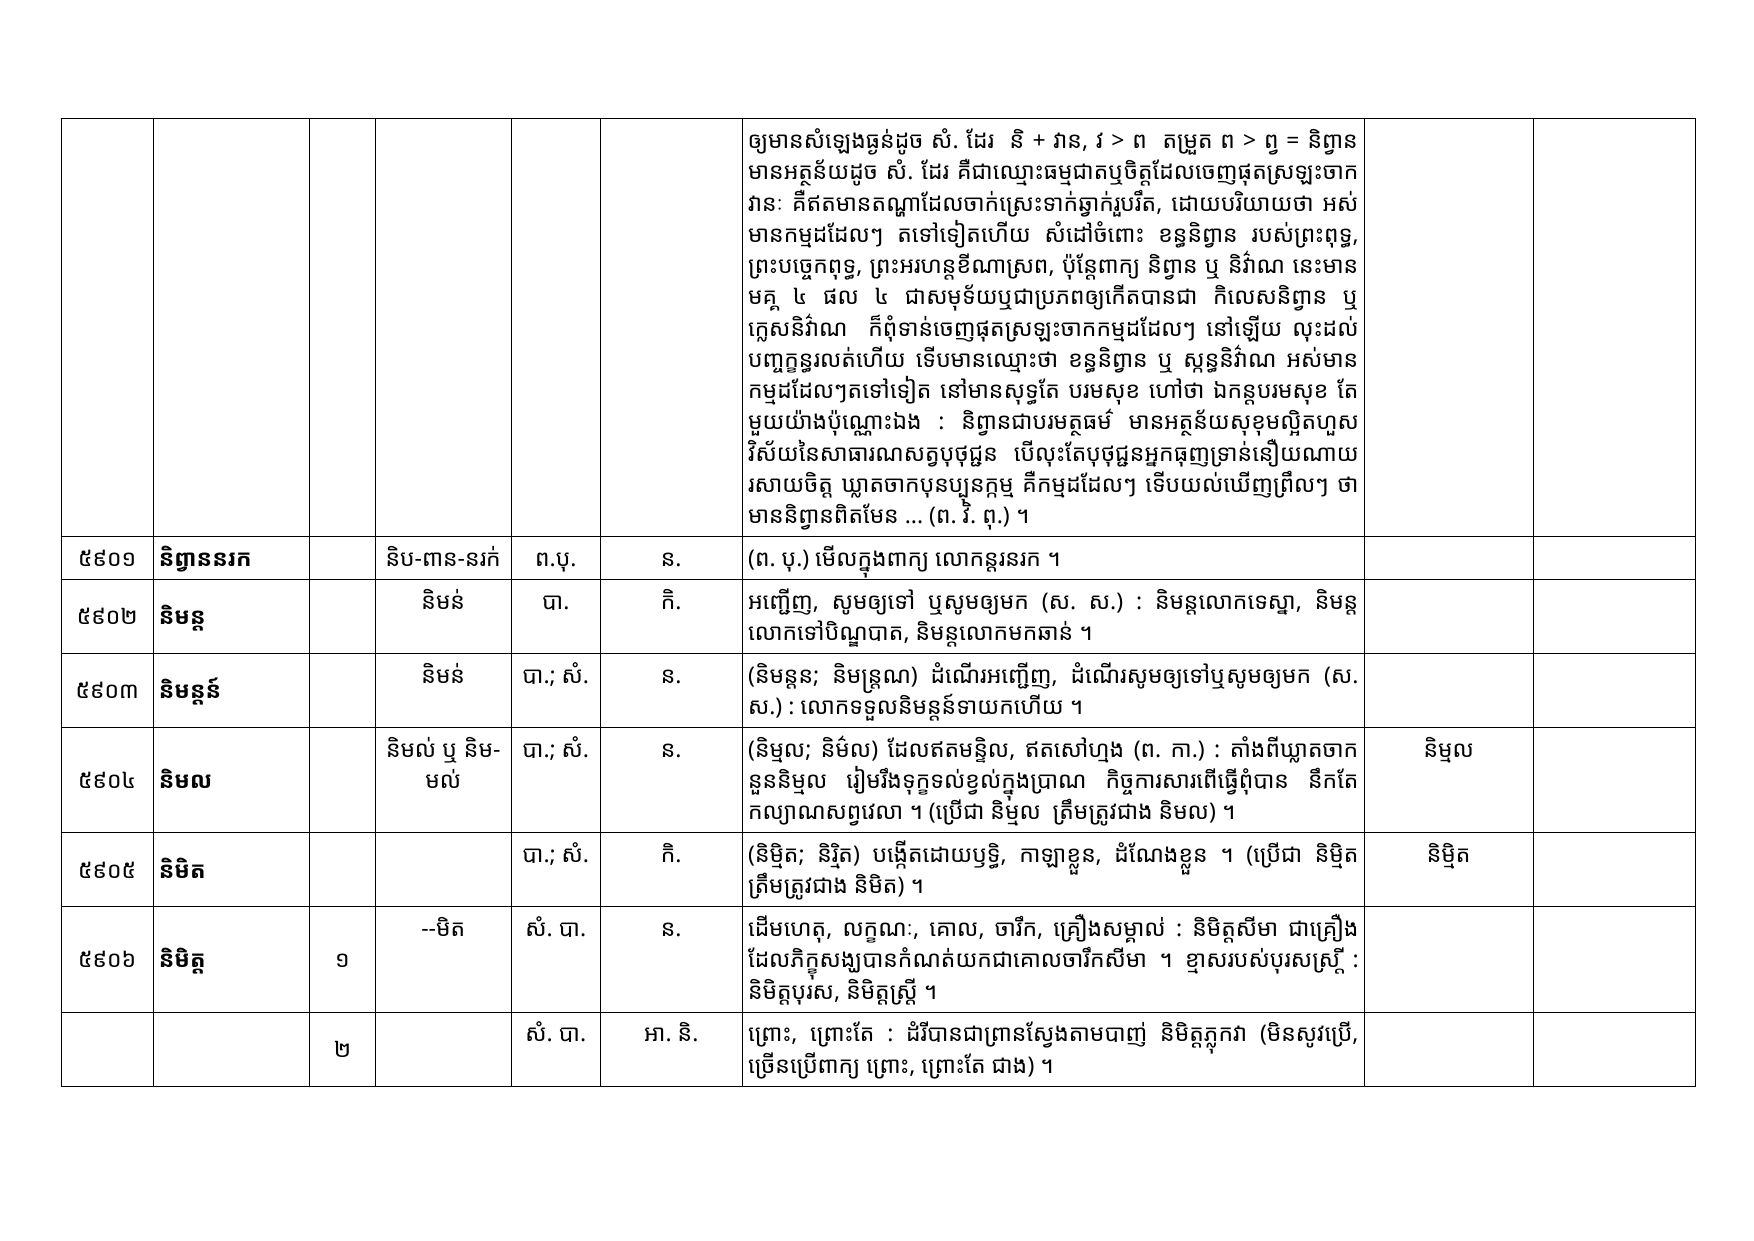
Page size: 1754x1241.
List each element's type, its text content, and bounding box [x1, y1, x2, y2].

table_cell អា. និ. [601, 1013, 742, 1086]
table_cell និមិត្ត [154, 907, 309, 1012]
table_cell [1365, 537, 1533, 579]
table_cell [1534, 907, 1695, 1012]
table_cell (និម្មល; និម៌ល) ដែល​ឥត​មន្ទិល, ឥត​សៅហ្មង (ព. កា.) : តាំង​ពី​ឃ្លាត​ចាក​នួន​និម្មល រៀម​រឹង​ទុក្ខ​ទល់​ខ្វល់​ក្នុង​ប្រាណ កិច្ចការ​សារពើ​ធ្វើ​ពុំ​បាន នឹក​តែ​កល្យាណ​សព្វ​វេលា ។ (ប្រើ​ជា និម្មល ត្រឹម​ត្រូវ​ជាង និមល) ។ [743, 728, 1364, 832]
table_cell [1534, 119, 1695, 536]
table_cell [310, 119, 375, 536]
table_cell ៥៩០១ [62, 537, 153, 579]
table_cell [376, 119, 511, 536]
table_cell [376, 833, 511, 906]
table_cell [601, 119, 742, 536]
table_cell ព្រោះ, ព្រោះ​តែ : ដំរី​បាន​ជា​ព្រាន​ស្វែង​តាម​បាញ់ និមិត្ត​ភ្លុក​វា (មិន​សូវ​ប្រើ, ច្រើន​ប្រើ​ពាក្យ ព្រោះ, ព្រោះ​តែ ជាង) ។ [743, 1013, 1364, 1086]
table_cell បា. [512, 580, 600, 653]
table_cell បា.; សំ. [512, 654, 600, 727]
table_cell បា.; សំ. [512, 833, 600, 906]
table_cell អញ្ជើញ, សូម​ឲ្យ​ទៅ ឬ​សូម​ឲ្យ​មក (ស. ស.) : និមន្ត​លោក​ទេស្នា, និមន្ត​លោក​ទៅ​បិណ្ឌបាត, និមន្ត​លោក​មក​ឆាន់ ។ [743, 580, 1364, 653]
table_cell កិ. [601, 833, 742, 906]
table_cell ន. [601, 654, 742, 727]
table_cell សំ. បា. [512, 1013, 600, 1086]
table_cell [376, 1013, 511, 1086]
table_cell --មិត [376, 907, 511, 1012]
table_cell [1534, 833, 1695, 906]
table_cell និមន់ [376, 580, 511, 653]
table_cell ២ [310, 1013, 375, 1086]
table_cell និមន់ [376, 654, 511, 727]
table_cell [1534, 728, 1695, 832]
table_cell និម្មិត [1365, 833, 1533, 906]
table_cell ១ [310, 907, 375, 1012]
table_cell ៥៩០៦ [62, 907, 153, 1012]
table_cell ៥៩០៤ [62, 728, 153, 832]
table_cell ព.បុ. [512, 537, 600, 579]
table_cell [1534, 580, 1695, 653]
table_cell ៥៩០៣ [62, 654, 153, 727]
table_cell [310, 728, 375, 832]
table_cell កិ. [601, 580, 742, 653]
table_cell [1534, 537, 1695, 579]
table_cell [154, 119, 309, 536]
table_cell និមិត [154, 833, 309, 906]
table_cell (ព. បុ.) មើល​ក្នុង​ពាក្យ លោកន្តរ​នរក ។ [743, 537, 1364, 579]
table_cell [154, 1013, 309, 1086]
table_cell បា.; សំ. [512, 728, 600, 832]
table_cell និម្មល [1365, 728, 1533, 832]
table_cell [512, 119, 600, 536]
table_cell [1365, 654, 1533, 727]
table_cell [1365, 907, 1533, 1012]
table_cell [1534, 654, 1695, 727]
table_cell សំ. បា. [512, 907, 600, 1012]
table_cell ៥៩០៥ [62, 833, 153, 906]
table_cell [1365, 1013, 1533, 1086]
table_cell និប-ពាន-នរក់ [376, 537, 511, 579]
table_cell និមល់ ឬ និម-មល់ [376, 728, 511, 832]
table_cell [1365, 119, 1533, 536]
table_cell និមន្ត [154, 580, 309, 653]
table_cell និមល [154, 728, 309, 832]
table_cell ន. [601, 728, 742, 832]
table_cell [62, 119, 153, 536]
table_cell និព្វាន​នរក [154, 537, 309, 579]
table_cell [310, 537, 375, 579]
table_cell ន. [601, 907, 742, 1012]
table_cell ៥៩០២ [62, 580, 153, 653]
table_cell [310, 654, 375, 727]
table_cell ន. [601, 537, 742, 579]
table_cell [1534, 1013, 1695, 1086]
table_cell ដើម​ហេតុ, លក្ខណៈ, គោល, ចារឹក, គ្រឿង​សម្គាល់ : និមិត្ត​សីមា ជា​គ្រឿង​ដែល​ភិក្ខុ​សង្ឃ​បាន​កំណត់​យក​ជា​គោល​ចារឹក​សីមា ។ ខ្មាស​របស់​បុរស​ស្រ្តី : និមិត្ត​បុរស, និមិត្ត​ស្រ្តី ។ [743, 907, 1364, 1012]
table_cell (និមន្តន; និមន្ត្រណ) ដំណើរ​អញ្ជើញ, ដំណើរ​សូម​ឲ្យ​ទៅ​ឬ​សូម​ឲ្យ​មក (ស. ស.) : លោក​ទទួល​និមន្តន៍​ទាយក​ហើយ ។ [743, 654, 1364, 727]
table_cell [1365, 580, 1533, 653]
table_cell (និម្មិត; និរិ្មត) បង្កើត​ដោយ​ឫទ្ធិ, កាឡា​ខ្លួន, ដំណែង​ខ្លួន ។ (ប្រើ​ជា និម្មិត ត្រឹមត្រូវ​ជាង និមិត) ។ [743, 833, 1364, 906]
table_cell [310, 833, 375, 906]
table_cell និមន្តន៍ [154, 654, 309, 727]
table_cell មក​ពី សំ. ថា និស៑ “ចេញ, ចេញ​ផុត, ចេញ​ផុត​ស្រឡះ; អស់, ឥត” + វាន “ជា​ឈ្មោះ​តណ្ហា​ដែល​ចាក់​ស្រេះ, ទាក់​ឆ្វាក់, រួបរឹត​ក្នុង​សន្តាន​ចិត្ត​សត្វ”, និស៑ > និរ៑ + វាន > វាណ = និរ៌ាណ; បា. និ + វាន, ដោយ​អនុលោម​តាម សំ. គឺ​ឲ្យ​មាន​សំឡេង​ធ្ងន់​ដូច សំ. ដែរ និ + វាន, វ > ព តម្រួត ព > ព្វ = និព្វាន មាន​អត្ថន័យ​ដូច​ សំ. ដែរ គឺ​ជា​ឈ្មោះ​ធម្មជាត​ឬ​ចិត្ត​ដែល​ចេញ​ផុត​​ស្រឡះ​ចាក វានៈ គឺ​ឥត​មាន​តណ្ហា​ដែល​ចាក់​ស្រេះ​ទាក់​ឆ្វាក់​រួបរឹត, ដោយ​បរិយាយ​ថា អស់​មាន​កម្ម​ដដែល​ៗ ត​ទៅ​ទៀត​ហើយ សំដៅ​ចំពោះ ខន្ធ​និព្វាន របស់​ព្រះ​ពុទ្ធ, ព្រះ​បច្ចេក​ពុទ្ធ, ព្រះ​អរហន្ត​ខីណាស្រព, ប៉ុន្តែ​ពាក្យ និព្វាន ឬ និវ៌ាណ នេះ​មាន​មគ្គ ៤ ផល ៤ ជា​សមុទ័យ​ឬ​ជា​ប្រភព​ឲ្យ​កើត​បាន​ជា កិលេស​និព្វាន ឬ ក្លេសនិវ៌ាណ ក៏​ពុំ​ទាន់​ចេញ​ផុត​ស្រឡះ​ចាក​កម្ម​ដដែល​ៗ នៅ​ឡើយ លុះ​ដល់​បញ្ចក្ខន្ធ​រលត់​ហើយ ទើប​មាន​ឈ្មោះ​ថា ខន្ធ​និព្វាន ឬ ស្កន្ធនិវ៌ាណ អស់​មាន​កម្ម​ដដែល​ៗ​ត​ទៅ​ទៀត នៅ​មាន​សុទ្ធ​តែ បរម​សុខ ហៅ​ថា ឯកន្ត​បរម​សុខ តែ​មួយ​យ៉ាង​ប៉ុណ្ណោះ​ឯង : និព្វាន​ជា​បរមត្ថ​ធម៌ មាន​អត្ថន័យ​សុខុម​ល្អិត​ហួស​វិស័យ​នៃ​សាធារណ​សត្វ​បុថុជ្ជន បើ​លុះ​តែ​បុថុជ្ជន​អ្នក​ធុញ​ទ្រាន់​នឿយ​ណាយ​រសាយ​ចិត្ត ឃ្លាត​ចាក​បុនប្បុនក្កម្ម គឺ​កម្ម​ដដែល​ៗ ទើប​យល់​ឃើញ​ព្រឹល​ៗ ថា​មាន​និព្វាន​ពិត​មែន ... (ព. វិ. ពុ.) ។ [743, 119, 1364, 536]
table_cell [62, 1013, 153, 1086]
table_cell [310, 580, 375, 653]
